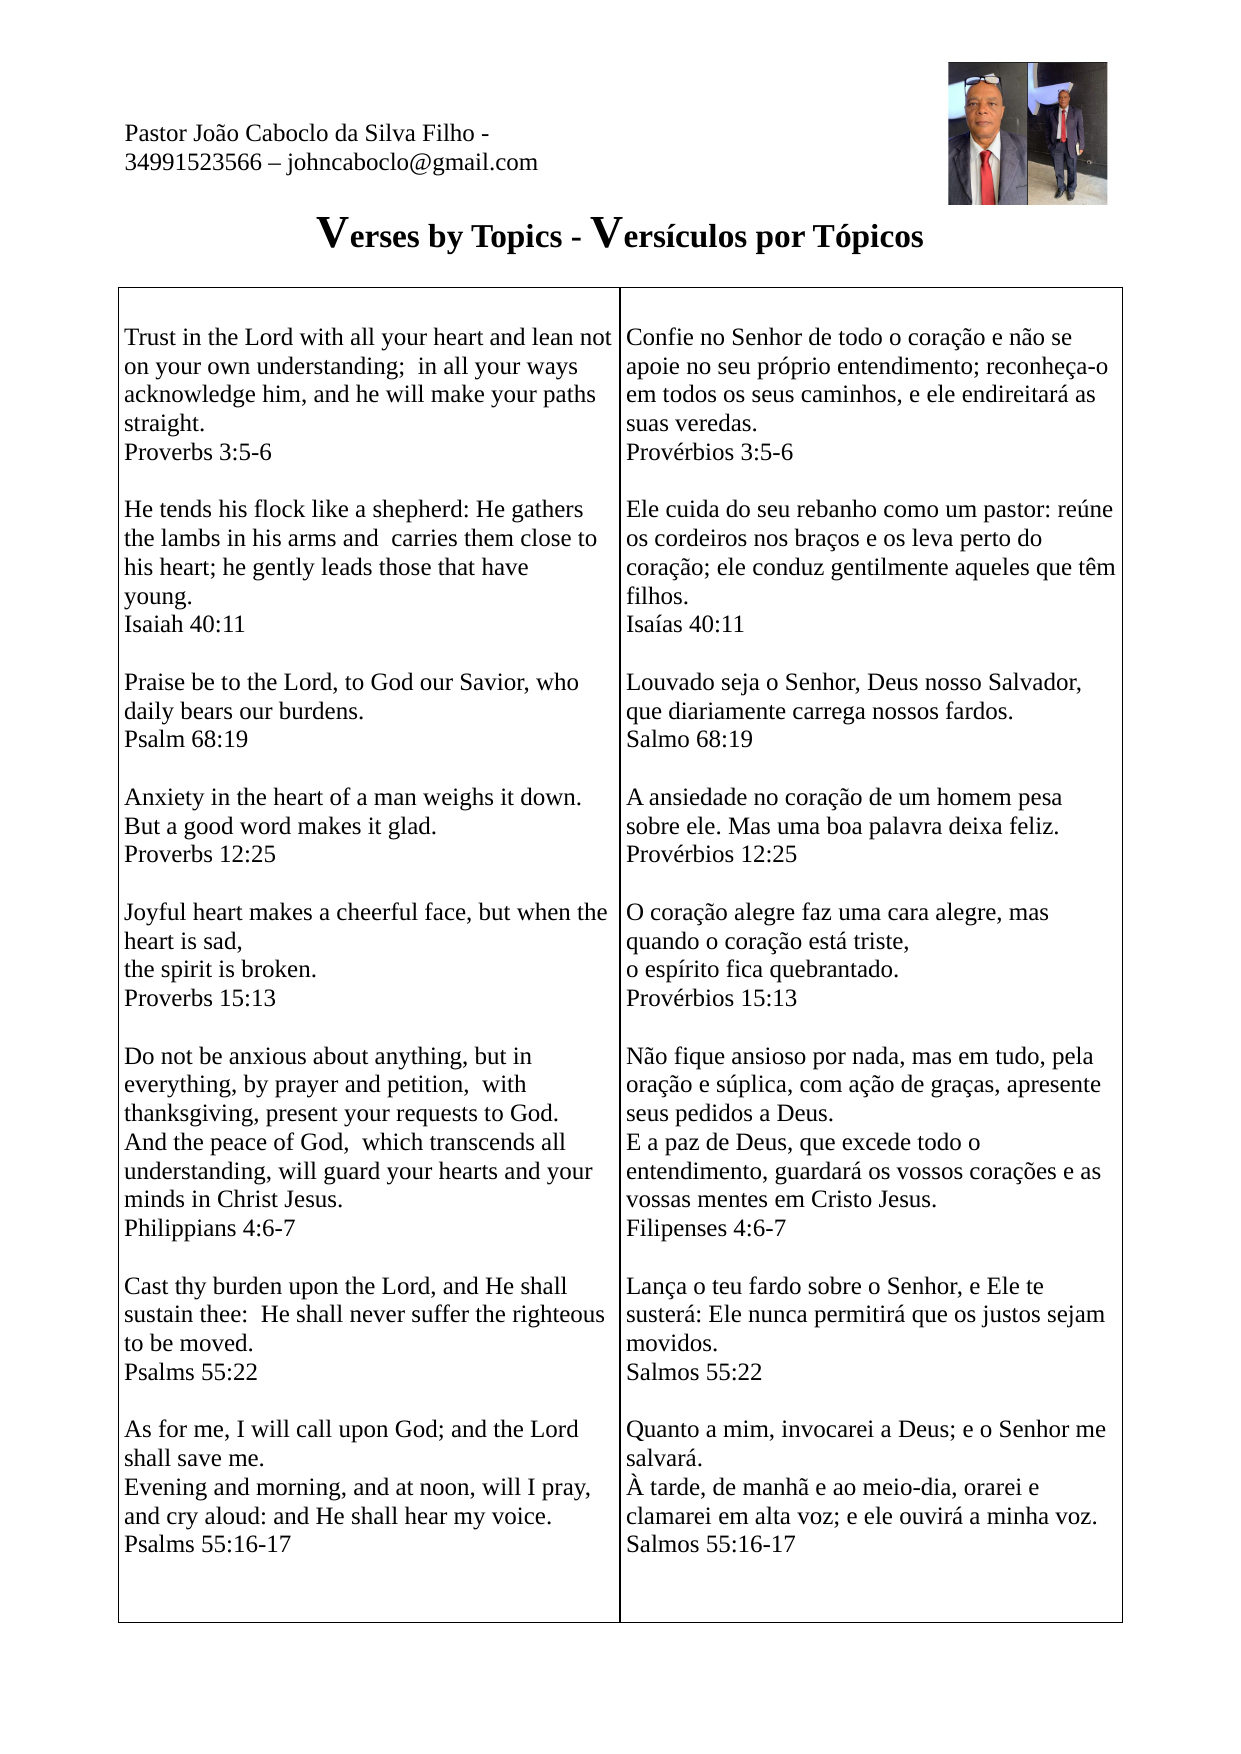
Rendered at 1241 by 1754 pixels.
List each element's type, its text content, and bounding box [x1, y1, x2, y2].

table_header Trust in the Lord with all your heart and lean not on your own understanding; in all your ways acknowledge him, and he will make your paths straight. Proverbs 3:5-6 He tends his flock like a shepherd: He gathers the lambs in his arms and carries them close to his heart; he gently leads those that have young. Isaiah 40:11 Praise be to the Lord, to God our Savior, who daily bears our burdens. Psalm 68:19 Anxiety in the heart of a man weighs it down. But a good word makes it glad. Proverbs 12:25 Joyful heart makes a cheerful face, but when the heart is sad, the spirit is broken. Proverbs 15:13 Do not be anxious about anything, but in everything, by prayer and petition, with thanksgiving, present your requests to God. And the peace of God, which transcends all understanding, will guard your hearts and your minds in Christ Jesus. Philippians 4:6-7 Cast thy burden upon the Lord, and He shall sustain thee: He shall never suffer the righteous to be moved. Psalms 55:22 As for me, I will call upon God; and the Lord shall save me. Evening and morning, and at noon, will I pray, and cry aloud: and He shall hear my voice. Psalms 55:16-17 [119, 288, 619, 1622]
table_header Confie no Senhor de todo o coração e não se apoie no seu próprio entendimento; reconheça-o em todos os seus caminhos, e ele endireitará as suas veredas. Provérbios 3:5-6 Ele cuida do seu rebanho como um pastor: reúne os cordeiros nos braços e os leva perto do coração; ele conduz gentilmente aqueles que têm filhos. Isaías 40:11 Louvado seja o Senhor, Deus nosso Salvador, que diariamente carrega nossos fardos. Salmo 68:19 A ansiedade no coração de um homem pesa sobre ele. Mas uma boa palavra deixa feliz. Provérbios 12:25 O coração alegre faz uma cara alegre, mas quando o coração está triste, o espírito fica quebrantado. Provérbios 15:13 Não fique ansioso por nada, mas em tudo, pela oração e súplica, com ação de graças, apresente seus pedidos a Deus. E a paz de Deus, que excede todo o entendimento, guardará os vossos corações e as vossas mentes em Cristo Jesus. Filipenses 4:6-7 Lança o teu fardo sobre o Senhor, e Ele te susterá: Ele nunca permitirá que os justos sejam movidos. Salmos 55:22 Quanto a mim, invocarei a Deus; e o Senhor me salvará. À tarde, de manhã e ao meio-dia, orarei e clamarei em alta voz; e ele ouvirá a minha voz. Salmos 55:16-17 [621, 288, 1122, 1622]
picture [948, 62, 1108, 205]
